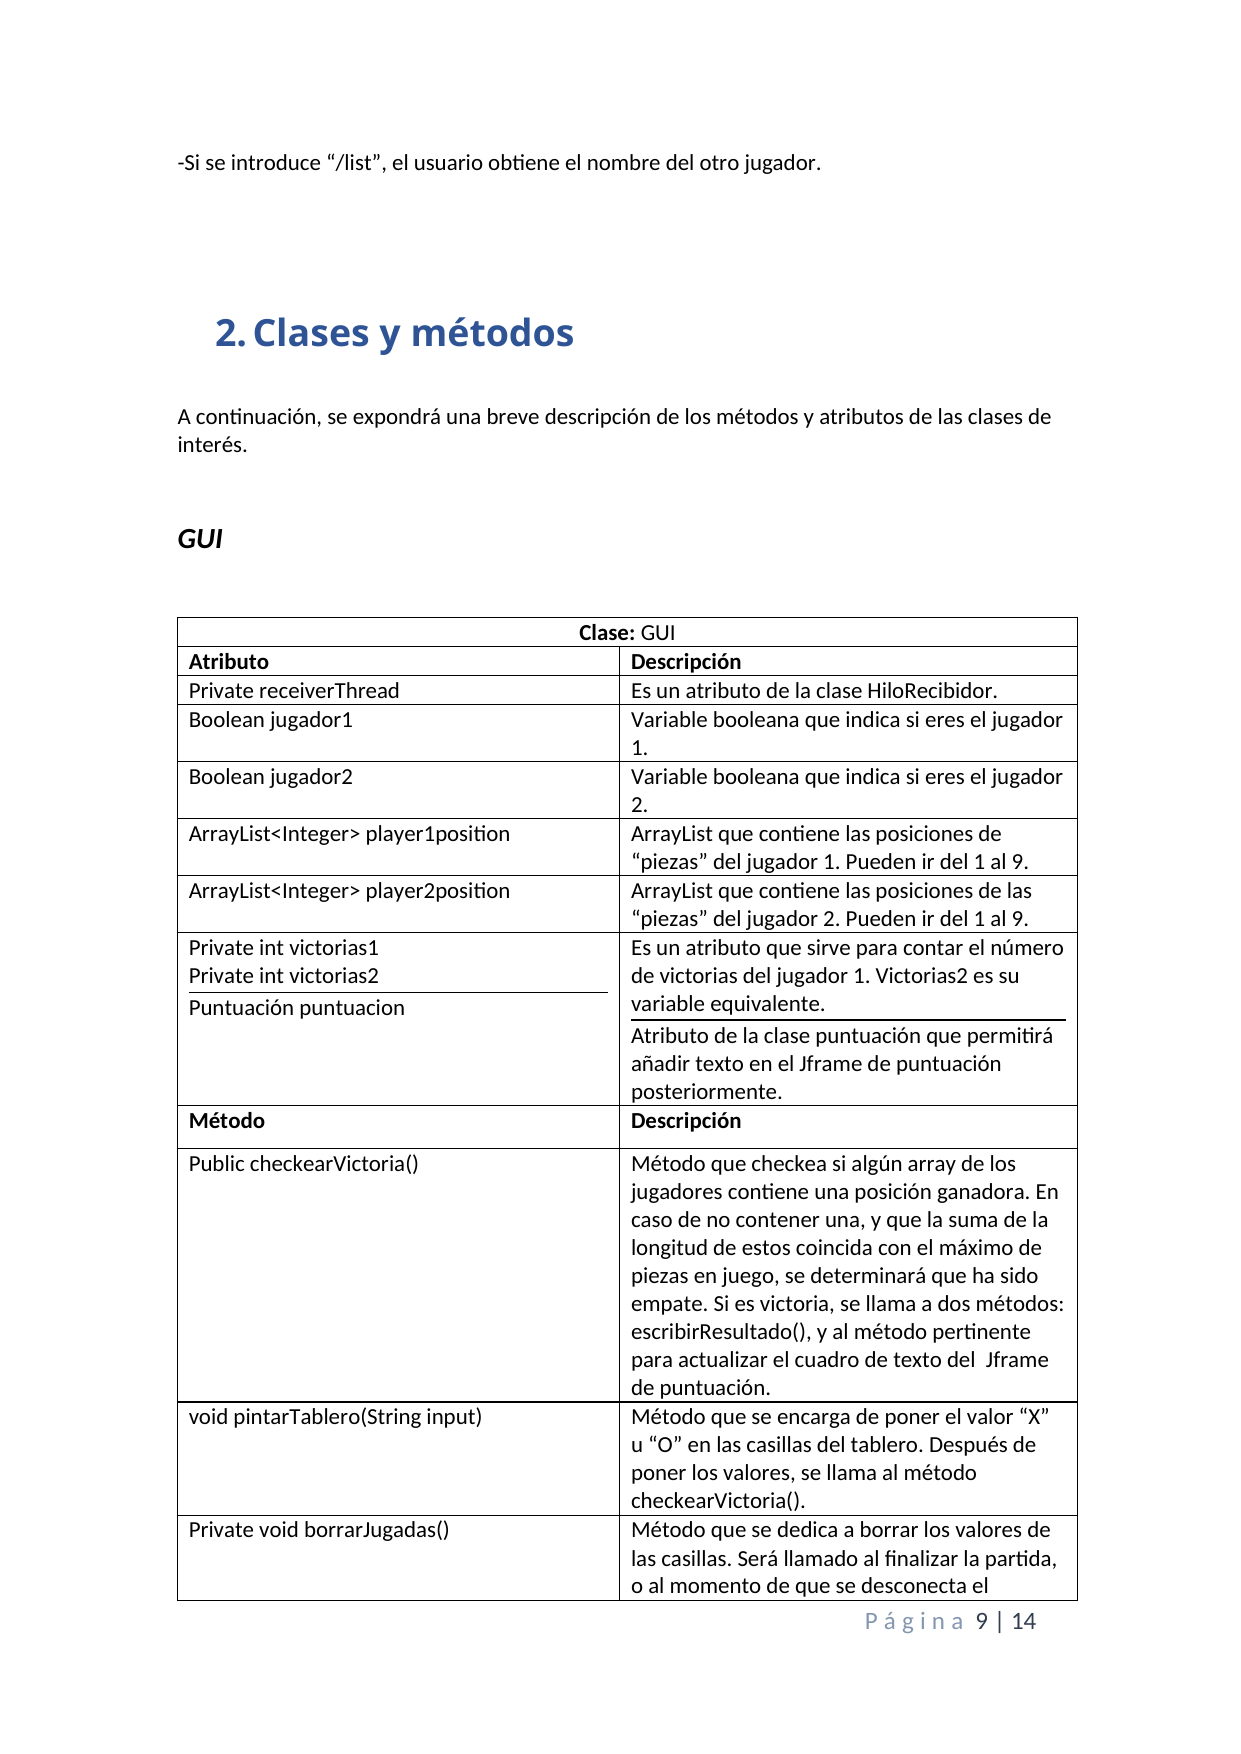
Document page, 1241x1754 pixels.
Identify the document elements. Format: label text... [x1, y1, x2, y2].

table_cell Método [178, 1106, 619, 1148]
table_cell Método que se dedica a borrar los valores de las casillas. Será llamado al finalizar la partida, o al momento de que se desconecta el [620, 1516, 1077, 1600]
table_header Clase: GUI [178, 618, 1077, 646]
table_cell ArrayList que contiene las posiciones de “piezas” del jugador 1. Pueden ir del 1 al 9. [620, 819, 1077, 875]
table_cell Public checkearVictoria() [178, 1149, 619, 1401]
table_cell ArrayList<Integer> player1position [178, 819, 619, 875]
table_cell Boolean jugador1 [178, 705, 619, 761]
table_cell Atributo [178, 647, 619, 675]
table_cell Private int victorias1 Private int victorias2 Puntuación puntuacion [178, 933, 619, 1105]
table_cell Método que se encarga de poner el valor “X” u “O” en las casillas del tablero. Después de poner los valores, se llama al método checkearVictoria(). [620, 1403, 1077, 1514]
table_cell Es un atributo de la clase HiloRecibidor. [620, 676, 1077, 704]
table_cell Boolean jugador2 [178, 762, 619, 818]
text GUI [177, 520, 1063, 555]
table_cell ArrayList<Integer> player2position [178, 876, 619, 932]
table_cell Private receiverThread [178, 676, 619, 704]
table_cell Descripción [620, 647, 1077, 675]
table_cell Variable booleana que indica si eres el jugador 1. [620, 705, 1077, 761]
table_cell Variable booleana que indica si eres el jugador 2. [620, 762, 1077, 818]
table_cell Es un atributo que sirve para contar el número de victorias del jugador 1. Victorias2 es su variable equivalente. Atributo de la clase puntuación que permitirá añadir texto en el Jframe de puntuación posteriormente. [620, 933, 1077, 1105]
table_cell Método que checkea si algún array de los jugadores contiene una posición ganadora. En caso de no contener una, y que la suma de la longitud de estos coincida con el máximo de piezas en juego, se determinará que ha sido empate. Si es victoria, se llama a dos métodos: escribirResultado(), y al método pertinente para actualizar el cuadro de texto del Jframe de puntuación. [620, 1149, 1077, 1401]
text A continuación, se expondrá una breve descripción de los métodos y atributos de las clases de interés. [177, 402, 1063, 458]
text -Si se introduce “/list”, el usuario obtiene el nombre del otro jugador. [177, 148, 1063, 176]
table_cell Private void borrarJugadas() [178, 1516, 619, 1600]
table_cell ArrayList que contiene las posiciones de las “piezas” del jugador 2. Pueden ir del 1 al 9. [620, 876, 1077, 932]
table_cell Descripción [620, 1106, 1077, 1148]
subtitle Clases y métodos [215, 307, 1063, 358]
table_cell void pintarTablero(String input) [178, 1403, 619, 1514]
